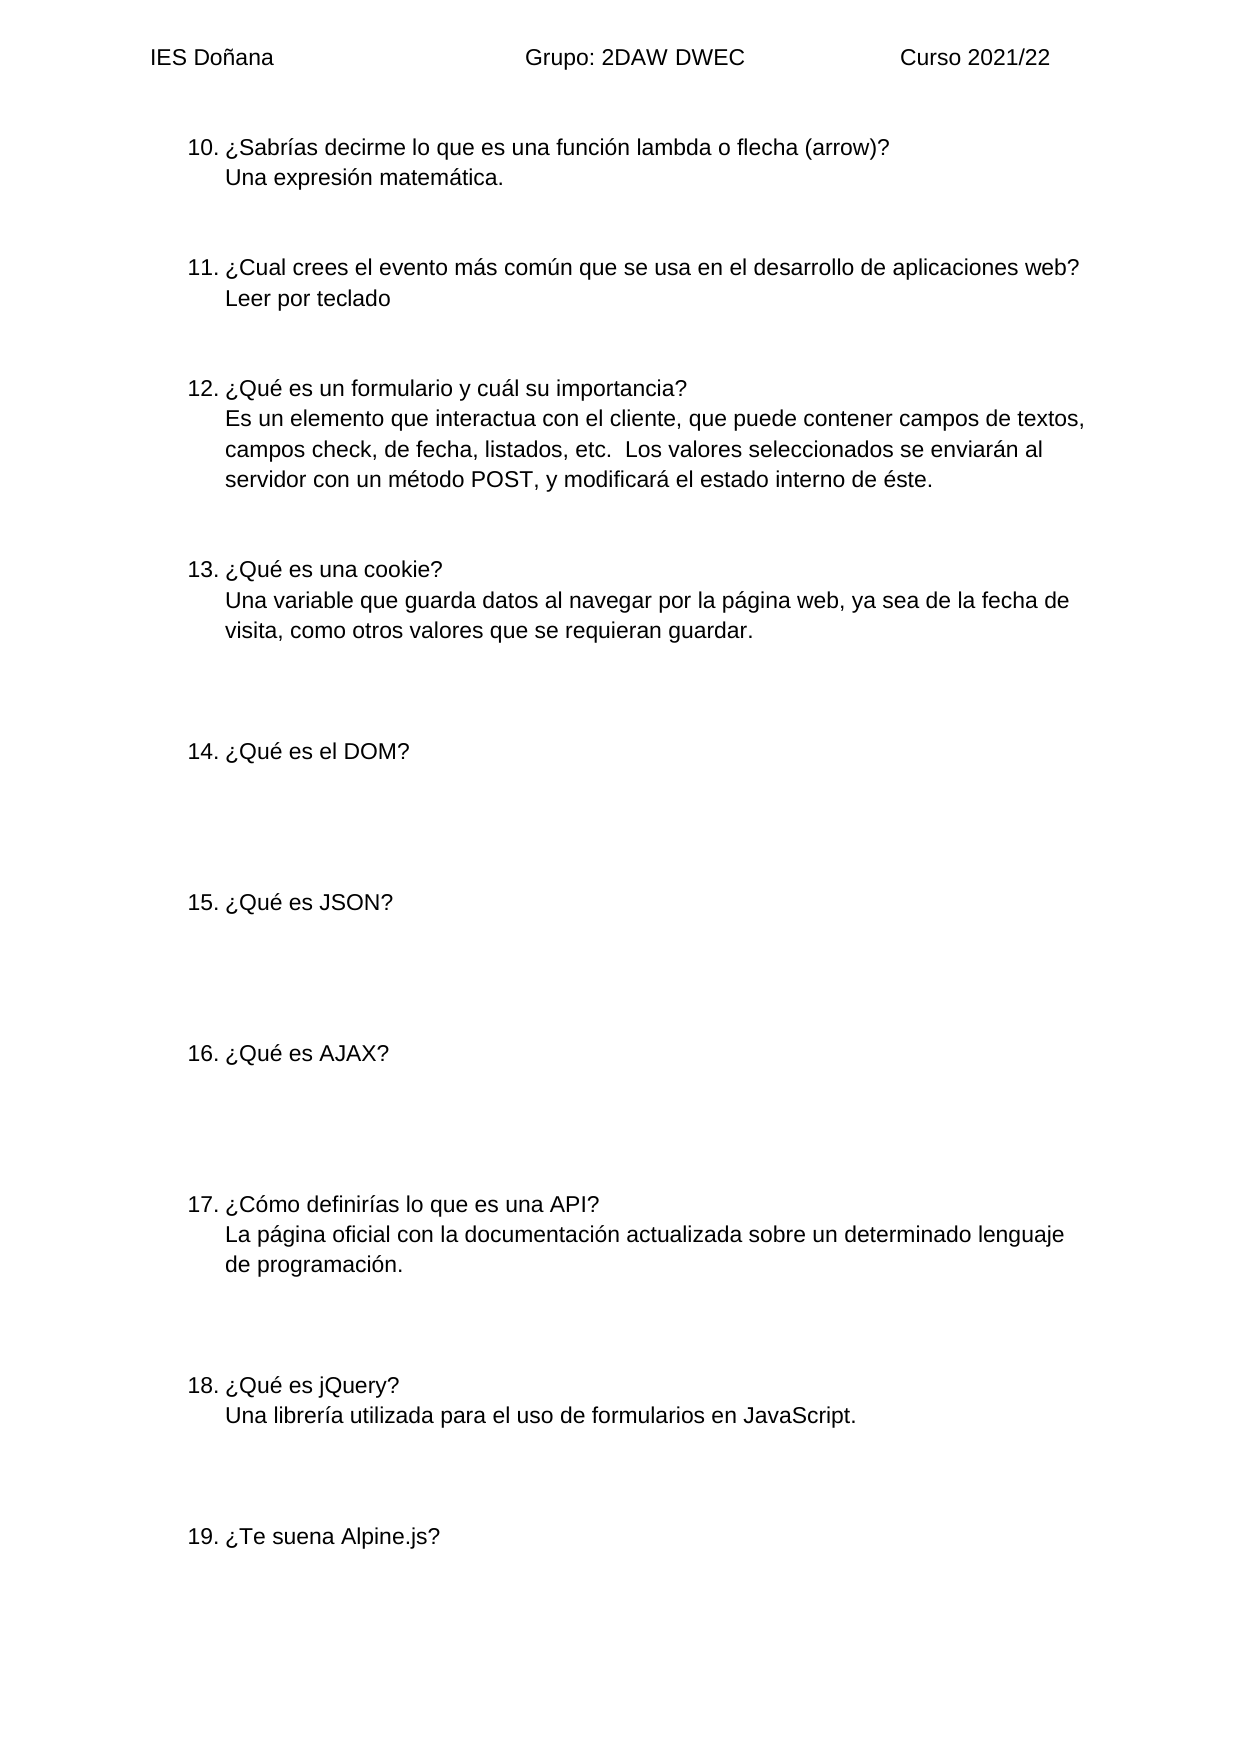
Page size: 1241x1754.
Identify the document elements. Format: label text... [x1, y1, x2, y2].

list ¿Qué es JSON? [187, 889, 1090, 915]
list ¿Qué es una cookie? [187, 556, 1090, 583]
list ¿Qué es AJAX? [187, 1040, 1090, 1066]
text Una librería utilizada para el uso de formularios en JavaScript. [150, 1402, 1090, 1429]
list ¿Sabrías decirme lo que es una función lambda o flecha (arrow)? [187, 133, 1090, 160]
list ¿Qué es el DOM? [187, 738, 1090, 764]
text Leer por teclado [150, 284, 1090, 311]
list ¿Te suena Alpine.js? [187, 1523, 1090, 1549]
text La página oficial con la documentación actualizada sobre un determinado lenguaje de programación. [150, 1221, 1090, 1278]
list ¿Cual crees el evento más común que se usa en el desarrollo de aplicaciones web? [187, 254, 1090, 281]
text Es un elemento que interactua con el cliente, que puede contener campos de textos, campos check, de fecha, listados, etc. Los valores seleccionados se enviarán al servidor con un método POST, y modificará el estado interno de éste. [225, 405, 1090, 492]
list ¿Cómo definirías lo que es una API? [187, 1191, 1090, 1217]
text Una variable que guarda datos al navegar por la página web, ya sea de la fecha de visita, como otros valores que se requieran guardar. [150, 587, 1090, 643]
list ¿Qué es jQuery? [187, 1372, 1090, 1398]
text Una expresión matemática. [150, 164, 1090, 190]
list ¿Qué es un formulario y cuál su importancia? [187, 375, 1090, 402]
